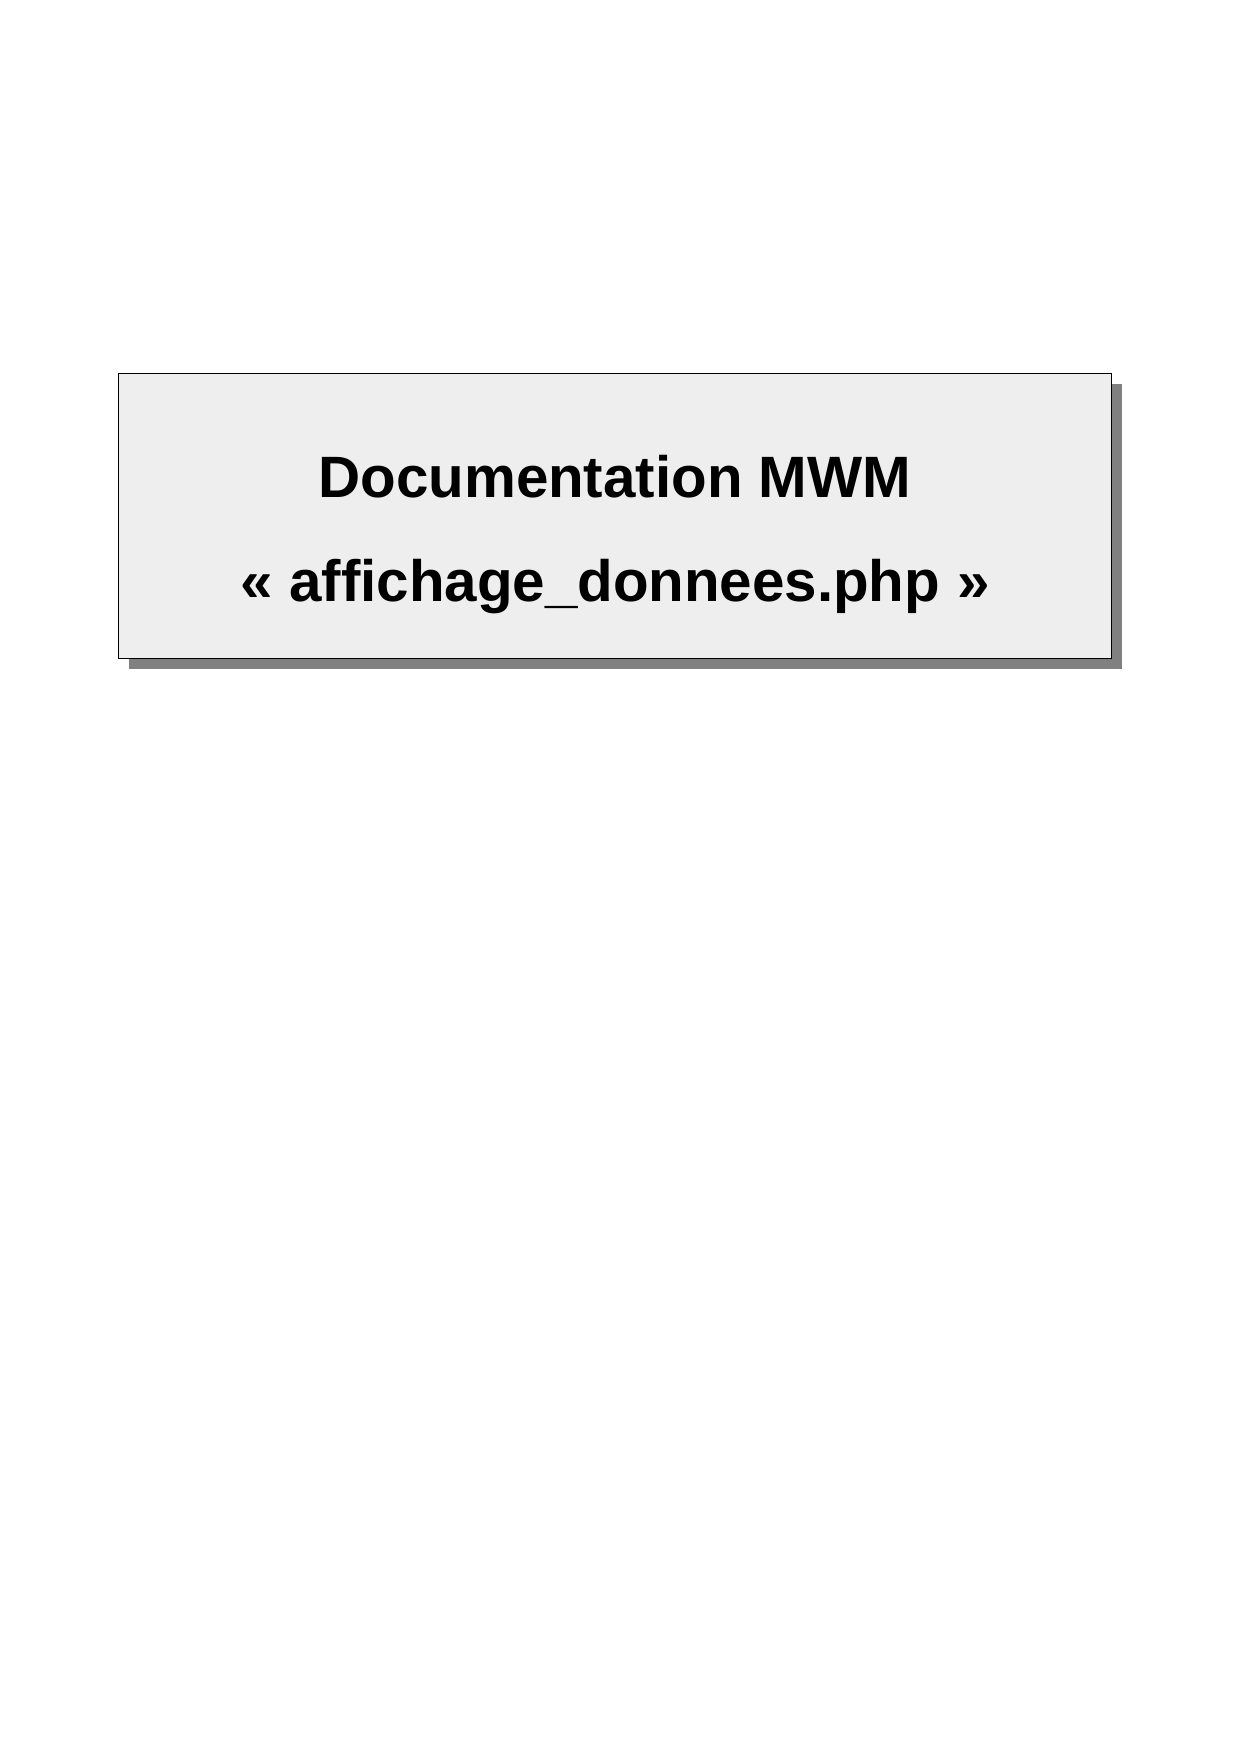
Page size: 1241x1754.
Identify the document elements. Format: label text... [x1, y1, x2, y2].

title Documentation MWM [119, 439, 1111, 509]
title « affichage_donnees.php » [119, 544, 1111, 614]
